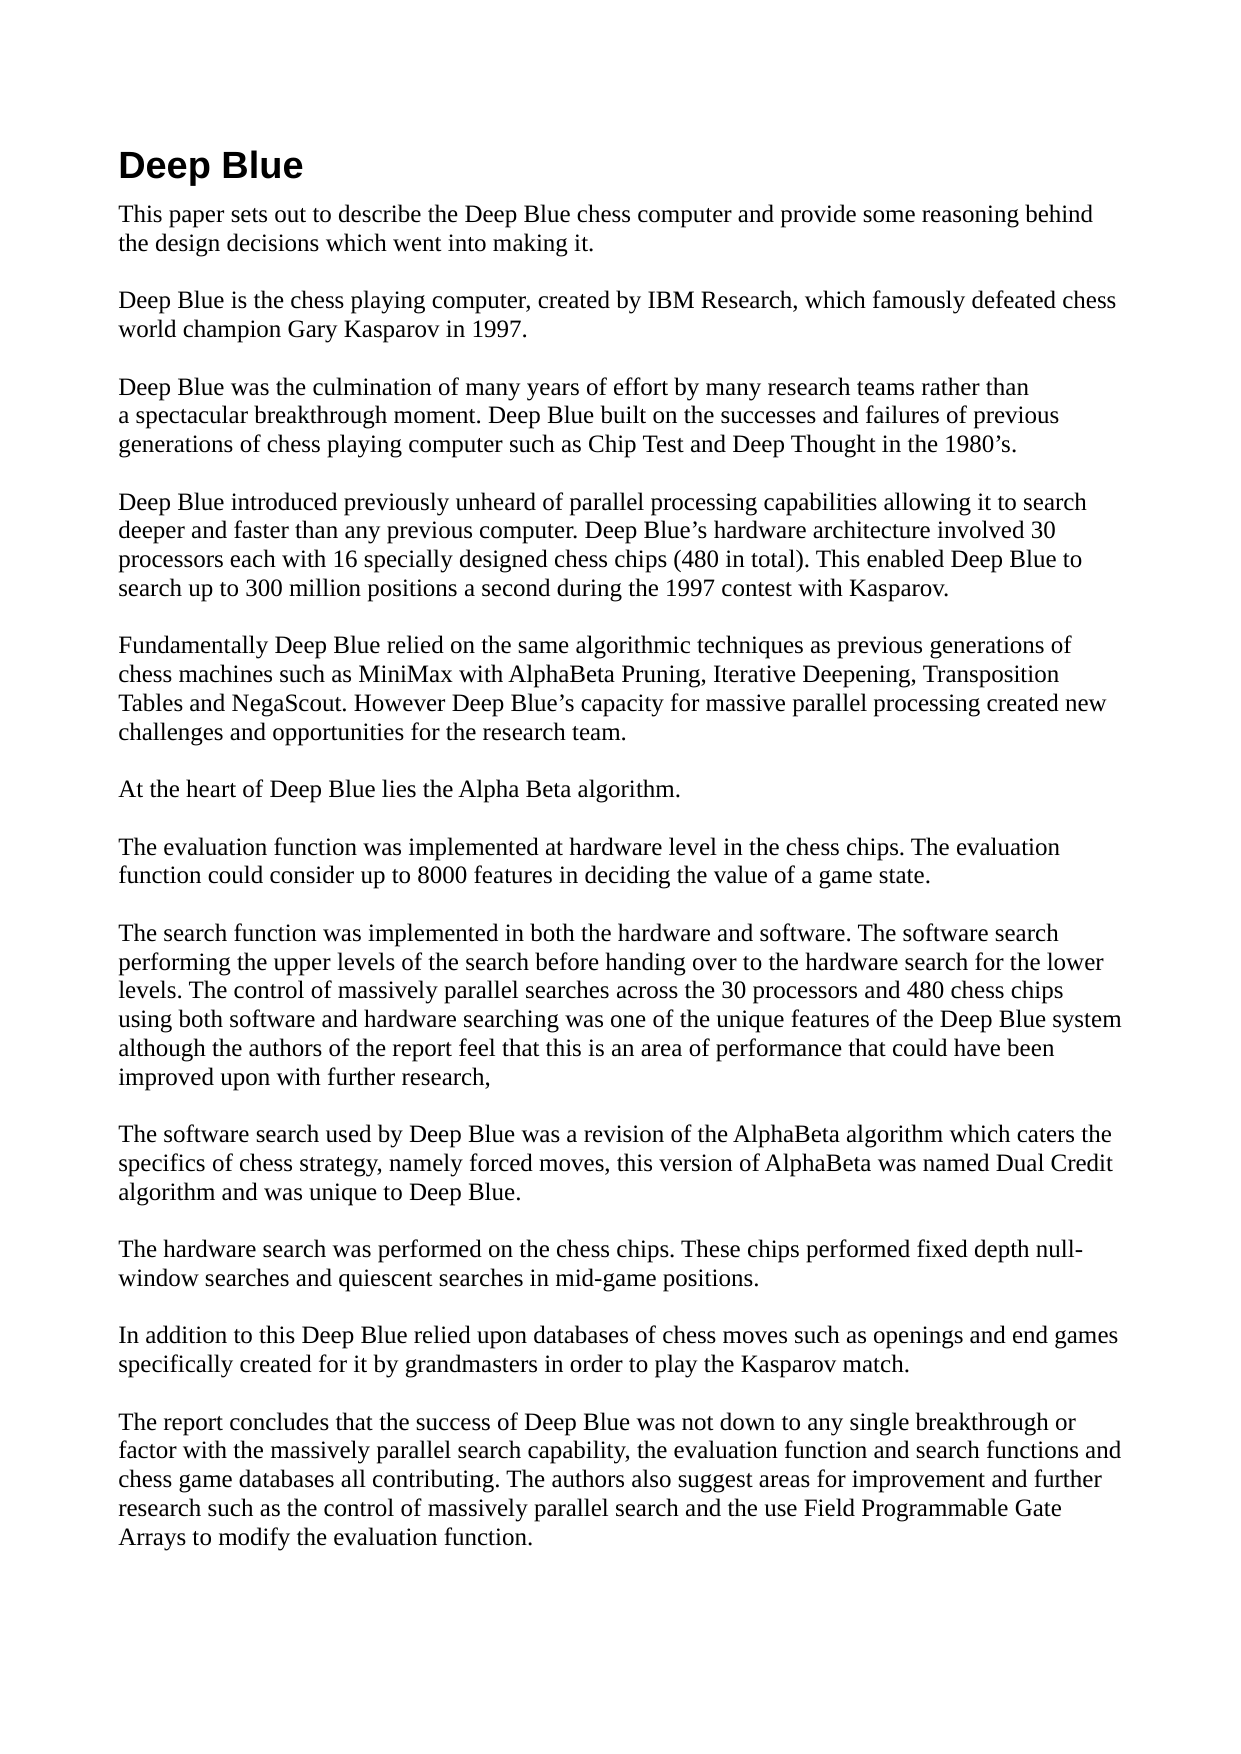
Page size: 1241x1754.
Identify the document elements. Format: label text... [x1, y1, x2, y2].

text a spectacular breakthrough moment. Deep Blue built on the successes and failures of previous generations of chess playing computer such as Chip Test and Deep Thought in the 1980’s. [118, 401, 1122, 458]
text The evaluation function was implemented at hardware level in the chess chips. The evaluation function could consider up to 8000 features in deciding the value of a game state. [118, 832, 1122, 889]
text Deep Blue is the chess playing computer, created by IBM Research, which famously defeated chess world champion Gary Kasparov in 1997. [118, 286, 1122, 343]
subtitle Deep Blue [118, 143, 1122, 187]
text In addition to this Deep Blue relied upon databases of chess moves such as openings and end games specifically created for it by grandmasters in order to play the Kasparov match. [118, 1321, 1122, 1378]
text The hardware search was performed on the chess chips. These chips performed fixed depth null-window searches and quiescent searches in mid-game positions. [118, 1234, 1122, 1292]
text The report concludes that the success of Deep Blue was not down to any single breakthrough or factor with the massively parallel search capability, the evaluation function and search functions and chess game databases all contributing. The authors also suggest areas for improvement and further research such as the control of massively parallel search and the use Field Programmable Gate Arrays to modify the evaluation function. [118, 1407, 1122, 1551]
text Deep Blue was the culmination of many years of effort by many research teams rather than [118, 372, 1122, 401]
text The software search used by Deep Blue was a revision of the AlphaBeta algorithm which caters the specifics of chess strategy, namely forced moves, this version of AlphaBeta was named Dual Credit algorithm and was unique to Deep Blue. [118, 1119, 1122, 1206]
text Fundamentally Deep Blue relied on the same algorithmic techniques as previous generations of chess machines such as MiniMax with AlphaBeta Pruning, Iterative Deepening, Transposition Tables and NegaScout. However Deep Blue’s capacity for massive parallel processing created new challenges and opportunities for the research team. [118, 631, 1122, 746]
text This paper sets out to describe the Deep Blue chess computer and provide some reasoning behind the design decisions which went into making it. [118, 199, 1122, 257]
text The search function was implemented in both the hardware and software. The software search performing the upper levels of the search before handing over to the hardware search for the lower levels. The control of massively parallel searches across the 30 processors and 480 chess chips using both software and hardware searching was one of the unique features of the Deep Blue system although the authors of the report feel that this is an area of performance that could have been improved upon with further research, [118, 918, 1122, 1091]
text At the heart of Deep Blue lies the Alpha Beta algorithm. [118, 774, 1122, 803]
text Deep Blue introduced previously unheard of parallel processing capabilities allowing it to search deeper and faster than any previous computer. Deep Blue’s hardware architecture involved 30 processors each with 16 specially designed chess chips (480 in total). This enabled Deep Blue to search up to 300 million positions a second during the 1997 contest with Kasparov. [118, 487, 1122, 602]
